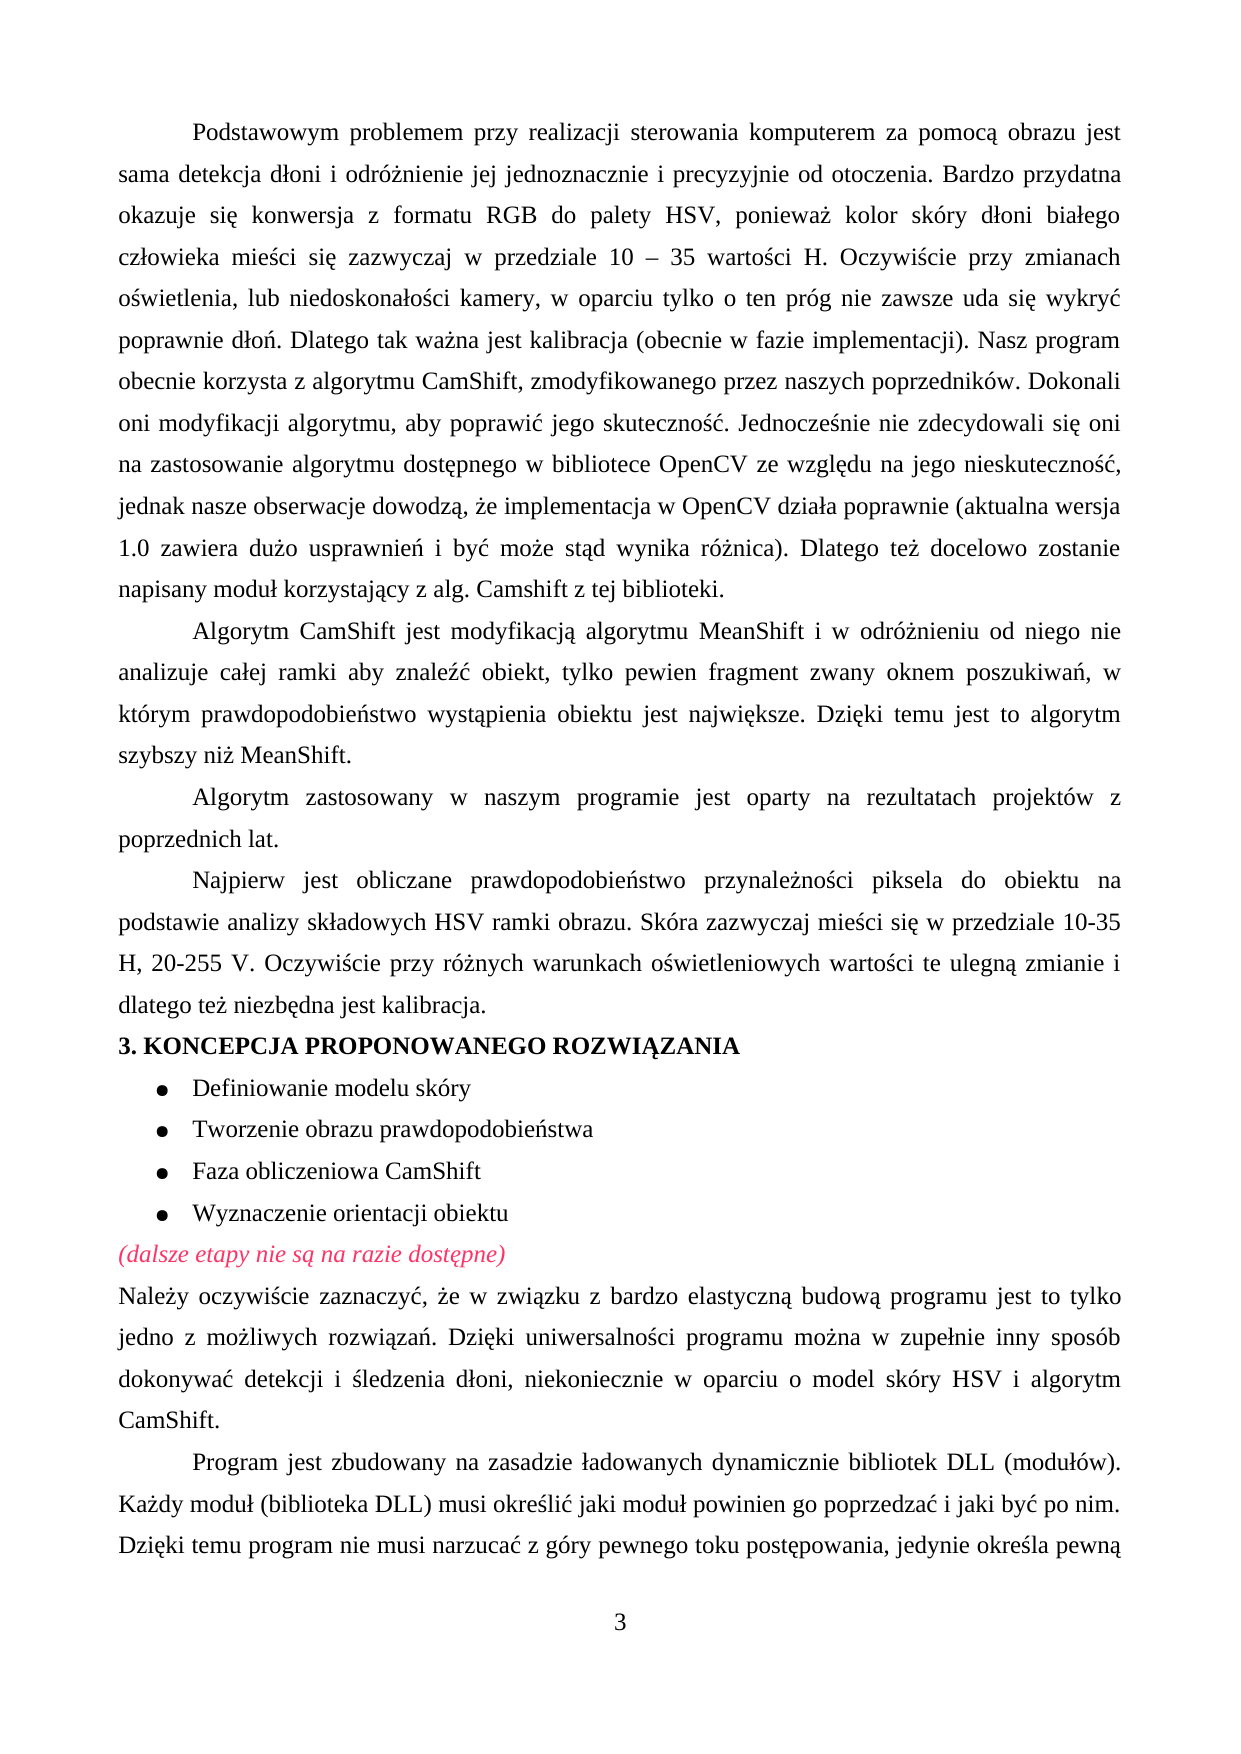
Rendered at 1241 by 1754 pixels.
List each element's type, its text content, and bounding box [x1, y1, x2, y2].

list Faza obliczeniowa CamShift [154, 1157, 1122, 1185]
text (dalsze etapy nie są na razie dostępne) [118, 1240, 1122, 1268]
list Definiowanie modelu skóry [154, 1074, 1122, 1102]
text Należy oczywiście zaznaczyć, że w związku z bardzo elastyczną budową programu jest to tylko jedno z możliwych rozwiązań. Dzięki uniwersalności programu można w zupełnie inny sposób dokonywać detekcji i śledzenia dłoni, niekoniecznie w oparciu o model skóry HSV i algorytm CamShift. [118, 1282, 1122, 1434]
text Program jest zbudowany na zasadzie ładowanych dynamicznie bibliotek DLL (modułów). Każdy moduł (biblioteka DLL) musi określić jaki moduł powinien go poprzedzać i jaki być po nim. Dzięki temu program nie musi narzucać z góry pewnego toku postępowania, jedynie określa pewną [118, 1448, 1122, 1559]
text Najpierw jest obliczane prawdopodobieństwo przynależności piksela do obiektu na podstawie analizy składowych HSV ramki obrazu. Skóra zazwyczaj mieści się w przedziale 10-35 H, 20-255 V. Oczywiście przy różnych warunkach oświetleniowych wartości te ulegną zmianie i dlatego też niezbędna jest kalibracja. [118, 866, 1122, 1019]
text 3. KONCEPCJA PROPONOWANEGO ROZWIĄZANIA [118, 1032, 1122, 1060]
text Algorytm CamShift jest modyfikacją algorytmu MeanShift i w odróżnieniu od niego nie analizuje całej ramki aby znaleźć obiekt, tylko pewien fragment zwany oknem poszukiwań, w którym prawdopodobieństwo wystąpienia obiektu jest największe. Dzięki temu jest to algorytm szybszy niż MeanShift. [118, 617, 1122, 769]
text Podstawowym problemem przy realizacji sterowania komputerem za pomocą obrazu jest sama detekcja dłoni i odróżnienie jej jednoznacznie i precyzyjnie od otoczenia. Bardzo przydatna okazuje się konwersja z formatu RGB do palety HSV, ponieważ kolor skóry dłoni białego człowieka mieści się zazwyczaj w przedziale 10 – 35 wartości H. Oczywiście przy zmianach oświetlenia, lub niedoskonałości kamery, w oparciu tylko o ten próg nie zawsze uda się wykryć poprawnie dłoń. Dlatego tak ważna jest kalibracja (obecnie w fazie implementacji). Nasz program obecnie korzysta z algorytmu CamShift, zmodyfikowanego przez naszych poprzedników. Dokonali oni modyfikacji algorytmu, aby poprawić jego skuteczność. Jednocześnie nie zdecydowali się oni na zastosowanie algorytmu dostępnego w bibliotece OpenCV ze względu na jego nieskuteczność, jednak nasze obserwacje dowodzą, że implementacja w OpenCV działa poprawnie (aktualna wersja 1.0 zawiera dużo usprawnień i być może stąd wynika różnica). Dlatego też docelowo zostanie napisany moduł korzystający z alg. Camshift z tej biblioteki. [118, 118, 1122, 603]
list Wyznaczenie orientacji obiektu [154, 1199, 1122, 1226]
text Algorytm zastosowany w naszym programie jest oparty na rezultatach projektów z poprzednich lat. [118, 783, 1122, 852]
list Tworzenie obrazu prawdopodobieństwa [154, 1116, 1122, 1143]
